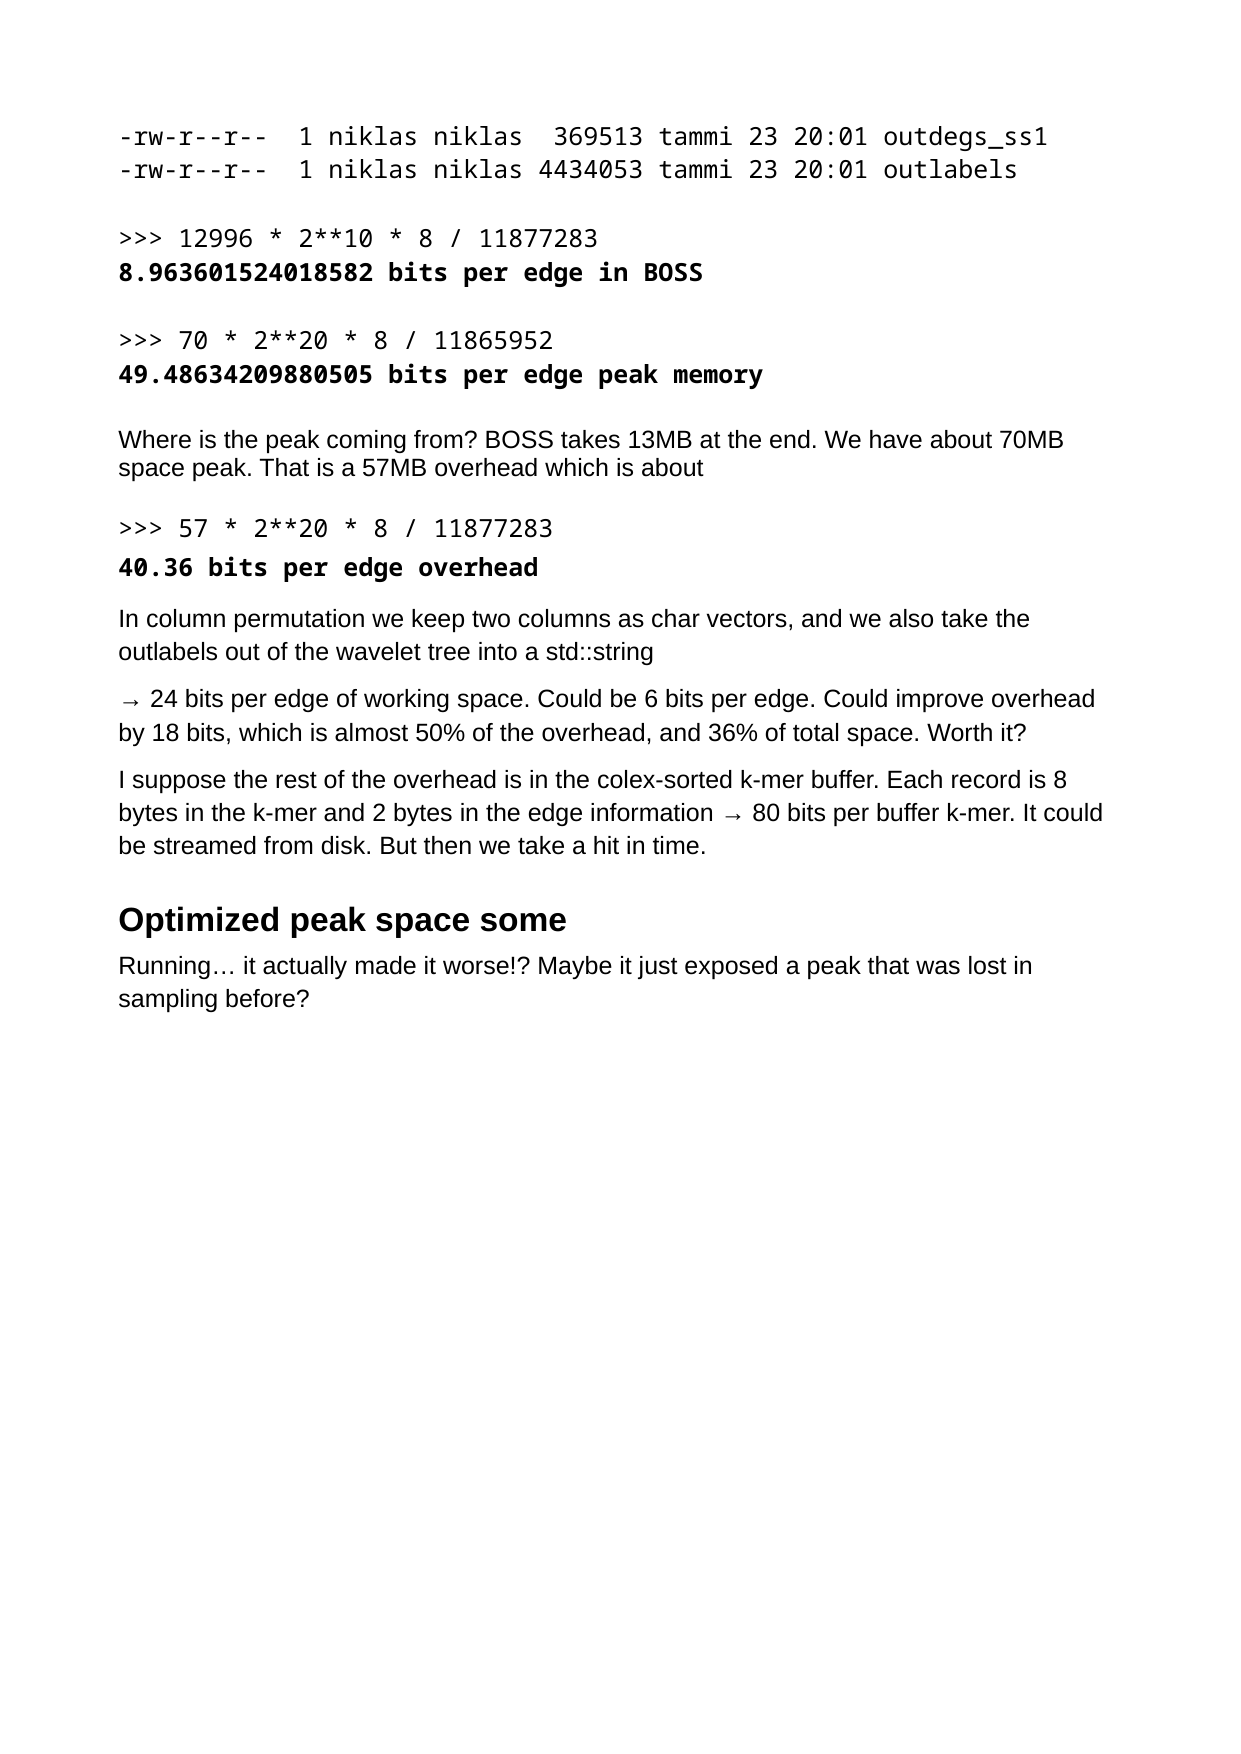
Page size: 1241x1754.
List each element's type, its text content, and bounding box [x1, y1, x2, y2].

text In column permutation we keep two columns as char vectors, and we also take the outlabels out of the wavelet tree into a std::string [118, 604, 1122, 666]
text I suppose the rest of the overhead is in the colex-sorted k-mer buffer. Each record is 8 bytes in the k-mer and 2 bytes in the edge information → 80 bits per buffer k-mer. It could be streamed from disk. But then we take a hit in time. [118, 765, 1122, 860]
text 8.963601524018582 bits per edge in BOSS [118, 254, 1122, 288]
text -rw-r--r-- 1 niklas niklas 369513 tammi 23 20:01 outdegs_ss1 [118, 118, 1122, 152]
text >>> 70 * 2**20 * 8 / 11865952 [118, 322, 1122, 357]
text 49.48634209880505 bits per edge peak memory [118, 357, 1122, 391]
text Running… it actually made it worse!? Maybe it just exposed a peak that was lost in sampling before? [118, 951, 1122, 1012]
text -rw-r--r-- 1 niklas niklas 4434053 tammi 23 20:01 outlabels [118, 152, 1122, 186]
text >>> 57 * 2**20 * 8 / 11877283 40.36 bits per edge overhead [118, 511, 1122, 584]
text >>> 12996 * 2**10 * 8 / 11877283 [118, 220, 1122, 254]
text → 24 bits per edge of working space. Could be 6 bits per edge. Could improve overhead by 18 bits, which is almost 50% of the overhead, and 36% of total space. Worth it? [118, 684, 1122, 746]
text Where is the peak coming from? BOSS takes 13MB at the end. We have about 70MB space peak. That is a 57MB overhead which is about [118, 425, 1122, 482]
subtitle Optimized peak space some [118, 899, 1122, 938]
